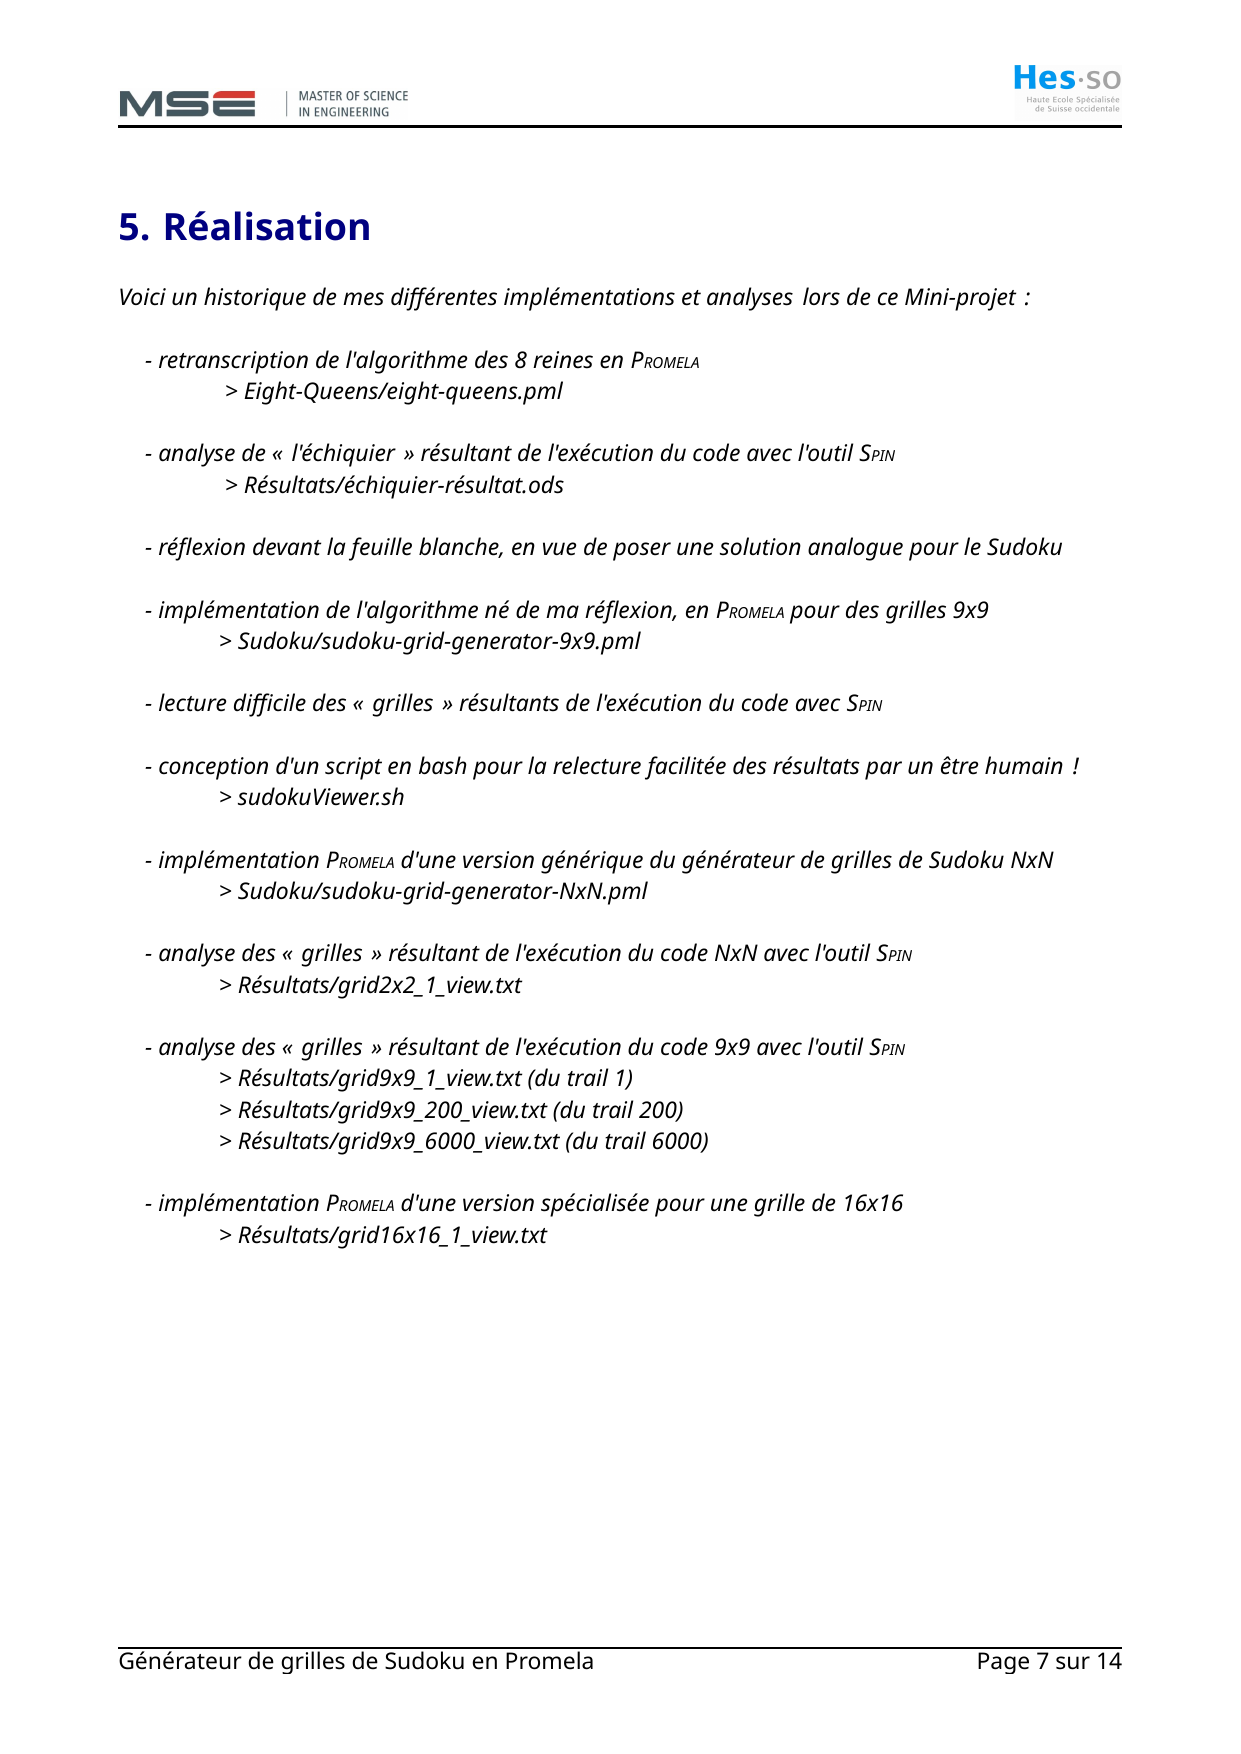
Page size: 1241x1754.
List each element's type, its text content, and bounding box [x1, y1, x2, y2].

text - analyse des « grilles » résultant de l'exécution du code NxN avec l'outil Spin [145, 937, 1122, 969]
text - implémentation Promela d'une version spécialisée pour une grille de 16x16 [145, 1187, 1122, 1219]
text - analyse de « l'échiquier » résultant de l'exécution du code avec l'outil Spin [145, 437, 1122, 469]
text > sudokuViewer.sh [145, 781, 1122, 812]
text - lecture difficile des « grilles » résultants de l'exécution du code avec Spin [145, 687, 1122, 719]
text - implémentation Promela d'une version générique du générateur de grilles de Sudoku NxN [145, 844, 1122, 875]
text > Résultats/grid9x9_200_view.txt (du trail 200) [145, 1094, 1122, 1125]
text - réflexion devant la feuille blanche, en vue de poser une solution analogue pour le Sudoku [145, 531, 1122, 562]
text > Sudoku/sudoku-grid-generator-NxN.pml [145, 875, 1122, 906]
text > Sudoku/sudoku-grid-generator-9x9.pml [145, 625, 1122, 656]
text Voici un historique de mes différentes implémentations et analyses lors de ce Mini-projet : [118, 281, 1122, 312]
picture [1014, 65, 1123, 121]
text - implémentation de l'algorithme né de ma réflexion, en Promela pour des grilles 9x9 [145, 594, 1122, 625]
subtitle 5. Réalisation [118, 200, 1122, 251]
text > Eight-Queens/eight-queens.pml [145, 375, 1122, 406]
text > Résultats/échiquier-résultat.ods [145, 469, 1122, 500]
text - conception d'un script en bash pour la relecture facilitée des résultats par un être humain ! [145, 750, 1122, 781]
text - analyse des « grilles » résultant de l'exécution du code 9x9 avec l'outil Spin [145, 1031, 1122, 1062]
text > Résultats/grid2x2_1_view.txt [145, 969, 1122, 1000]
text > Résultats/grid16x16_1_view.txt [145, 1219, 1122, 1250]
text - retranscription de l'algorithme des 8 reines en Promela [145, 344, 1122, 375]
text > Résultats/grid9x9_1_view.txt (du trail 1) [145, 1062, 1122, 1094]
picture [118, 88, 409, 120]
text > Résultats/grid9x9_6000_view.txt (du trail 6000) [145, 1125, 1122, 1156]
